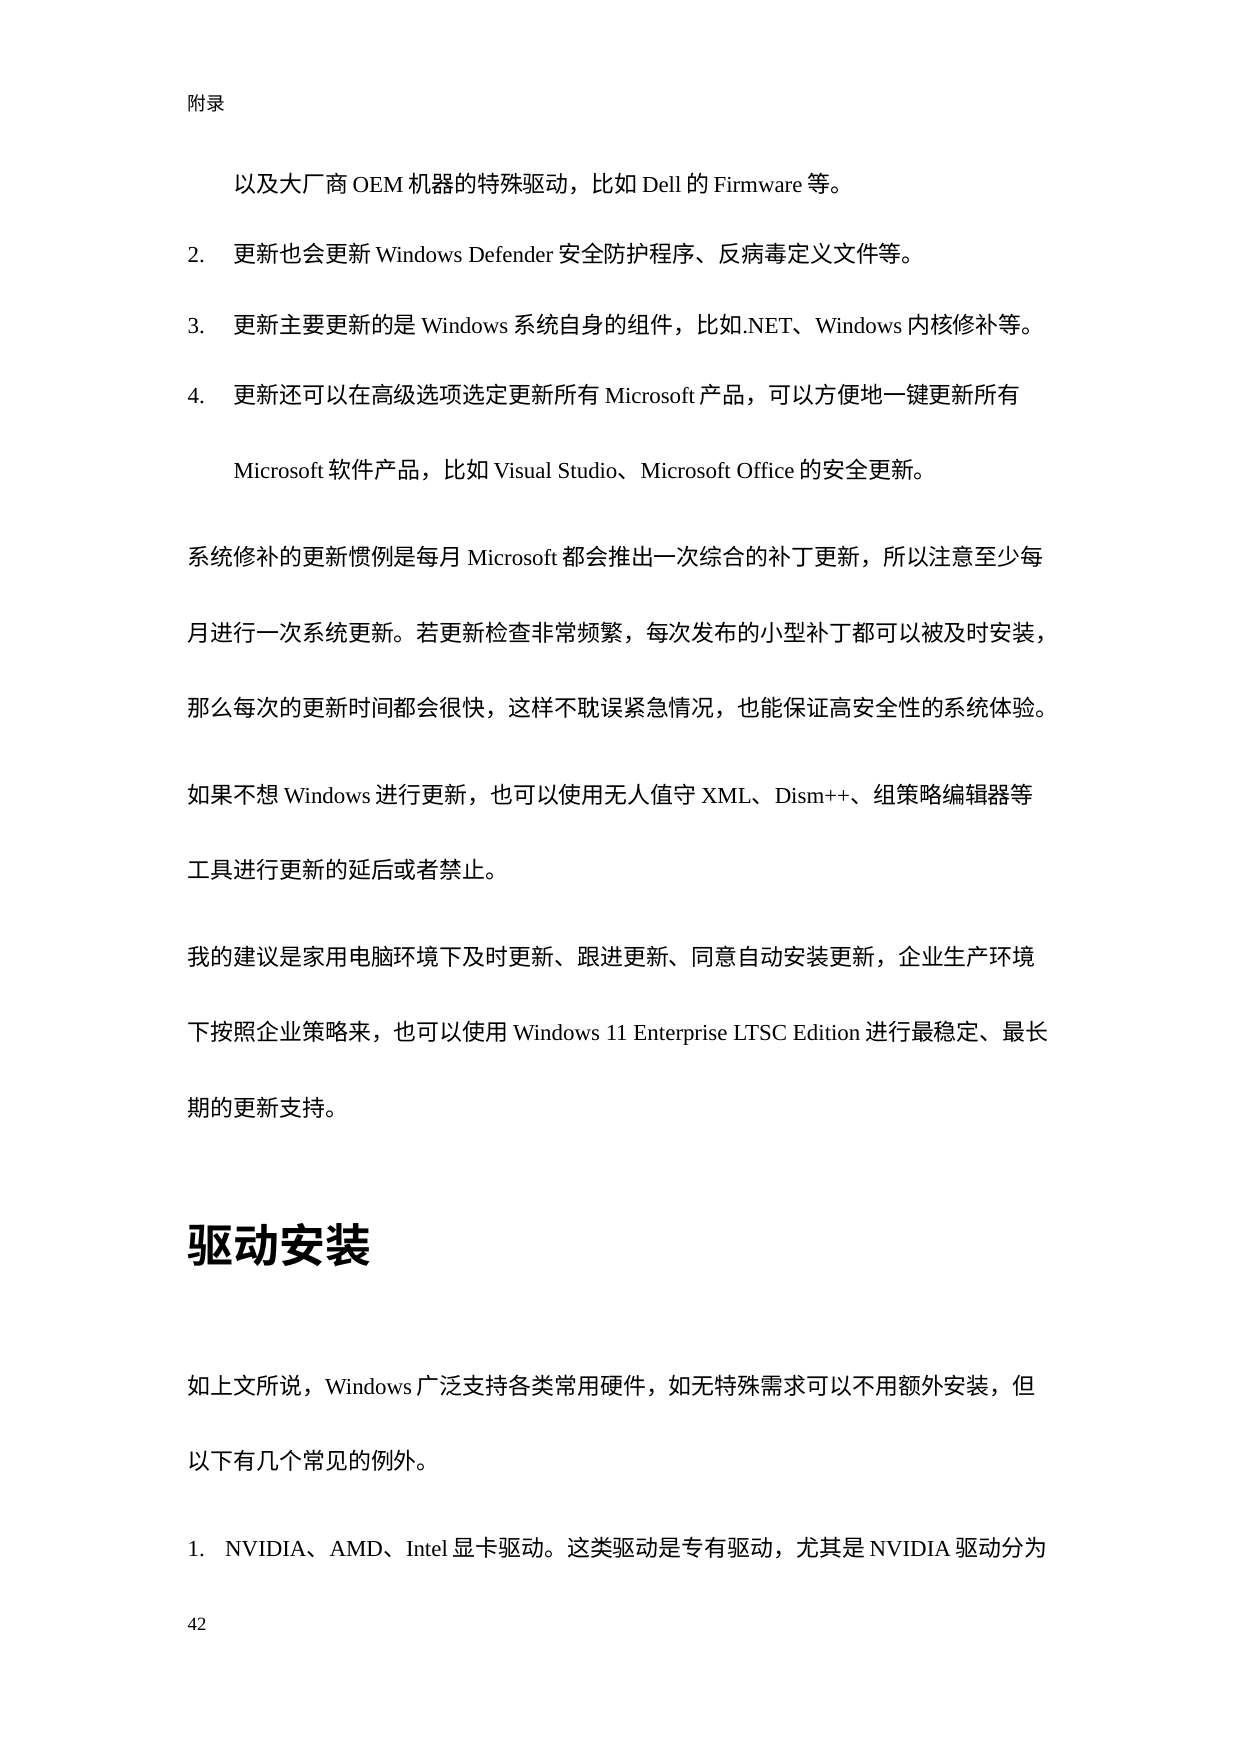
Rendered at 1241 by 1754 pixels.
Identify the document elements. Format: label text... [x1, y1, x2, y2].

text 如上文所说，Windows广泛支持各类常用硬件，如无特殊需求可以不用额外安装，但以下有几个常见的例外。 [187, 1352, 1053, 1492]
text 系统修补的更新惯例是每月Microsoft都会推出一次综合的补丁更新，所以注意至少每月进行一次系统更新。若更新检查非常频繁，每次发布的小型补丁都可以被及时安装，那么每次的更新时间都会很快，这样不耽误紧急情况，也能保证高安全性的系统体验。 [187, 523, 1053, 739]
list 以及大厂商OEM机器的特殊驱动，比如Dell的Firmware等。 [187, 150, 1053, 215]
list NVIDIA、AMD、Intel显卡驱动。这类驱动是专有驱动，尤其是NVIDIA驱动分为 [187, 1514, 1053, 1579]
list 更新主要更新的是Windows系统自身的组件，比如.NET、Windows内核修补等。 [187, 291, 1053, 356]
list 更新还可以在高级选项选定更新所有Microsoft产品，可以方便地一键更新所有Microsoft软件产品，比如Visual Studio、Microsoft Office的安全更新。 [187, 361, 1053, 501]
text 我的建议是家用电脑环境下及时更新、跟进更新、同意自动安装更新，企业生产环境下按照企业策略来，也可以使用Windows 11 Enterprise LTSC Edition进行最稳定、最长期的更新支持。 [187, 923, 1053, 1139]
text 如果不想Windows进行更新，也可以使用无人值守XML、Dism++、组策略编辑器等工具进行更新的延后或者禁止。 [187, 761, 1053, 901]
subtitle 驱动安装 [187, 1194, 1053, 1292]
list 更新也会更新Windows Defender安全防护程序、反病毒定义文件等。 [187, 220, 1053, 285]
